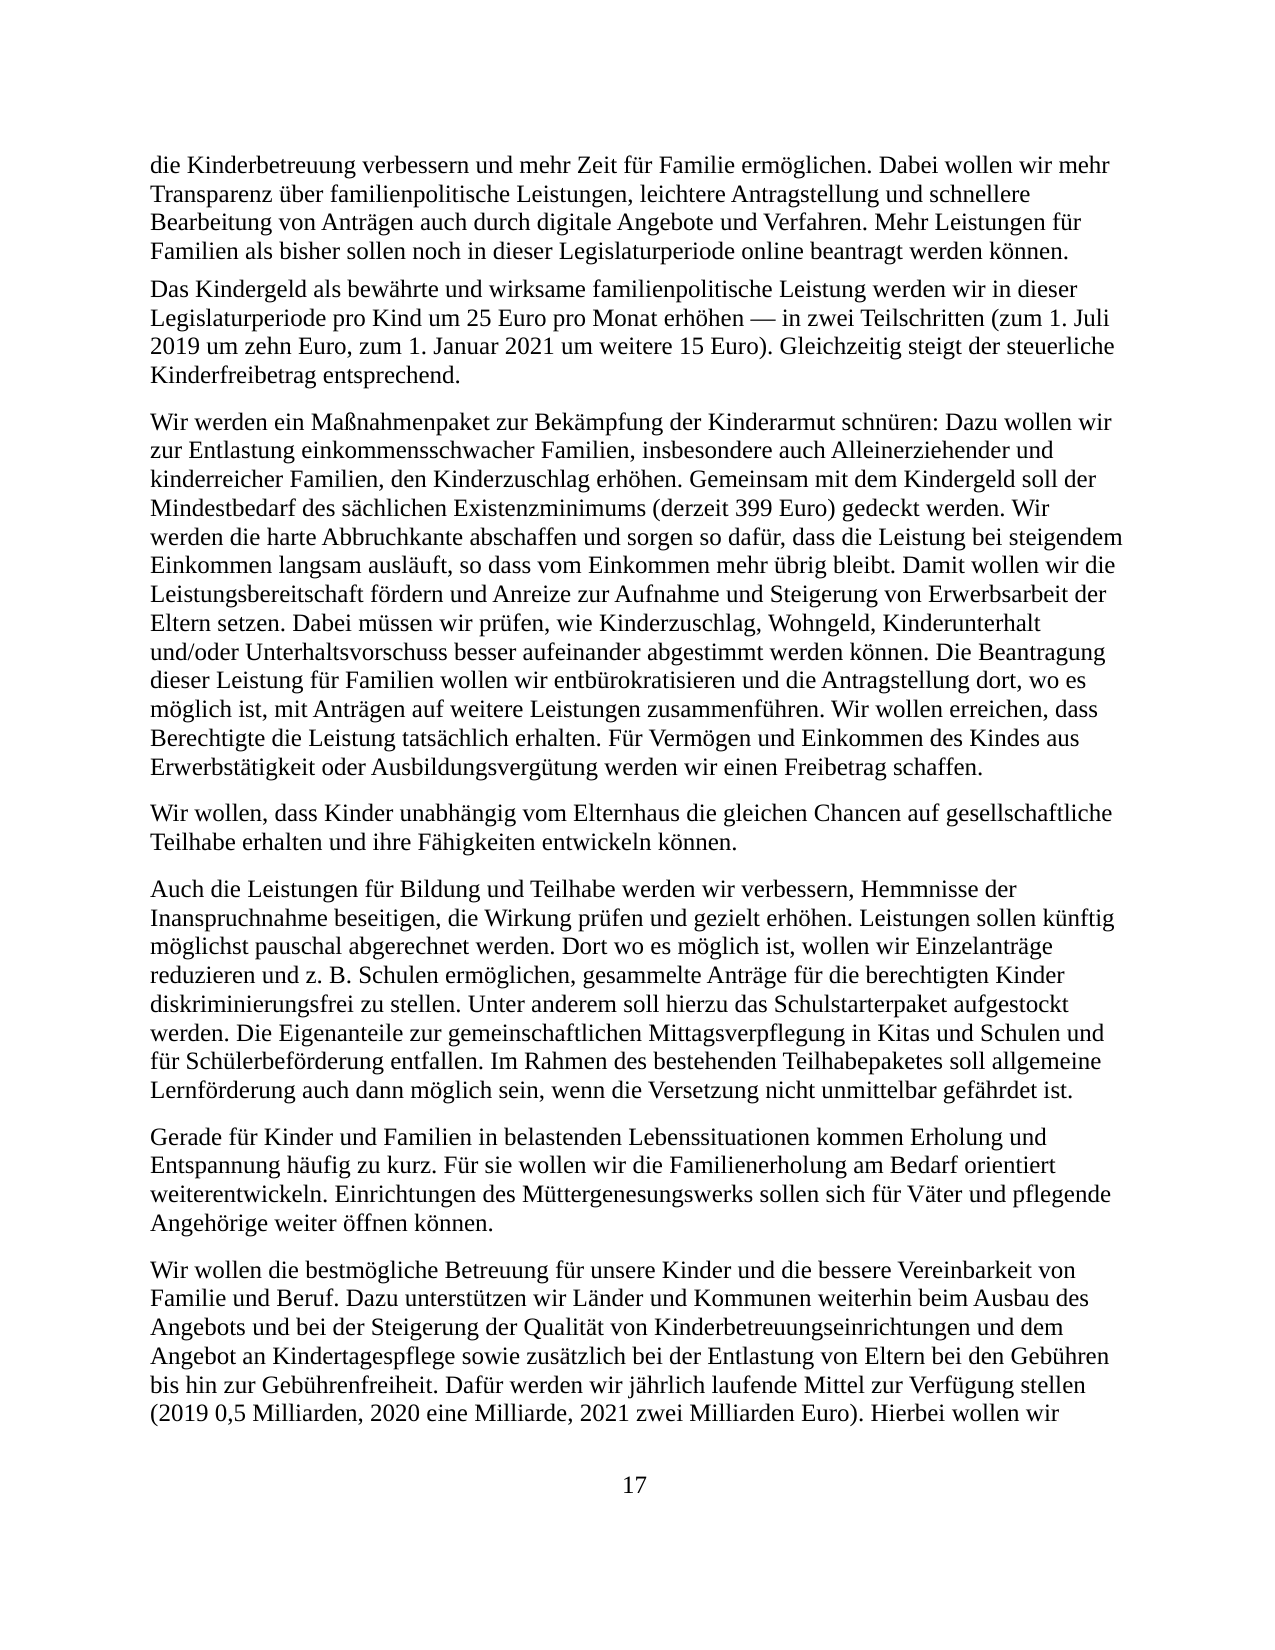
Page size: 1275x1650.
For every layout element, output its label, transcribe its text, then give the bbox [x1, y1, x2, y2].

text Wir wollen die bestmögliche Betreuung für unsere Kinder und die bessere Vereinbarkeit von Familie und Beruf. Dazu unterstützen wir Länder und Kommunen weiterhin beim Ausbau des Angebots und bei der Steigerung der Qualität von Kinderbetreuungseinrichtungen und dem Angebot an Kindertagespflege sowie zusätzlich bei der Entlastung von Eltern bei den Gebühren bis hin zur Gebührenfreiheit. Dafür werden wir jährlich laufende Mittel zur Verfügung stellen (2019 0,5 Milliarden, 2020 eine Milliarde, 2021 zwei Milliarden Euro). Hierbei wollen wir [150, 1255, 1125, 1427]
text Wir wollen, dass Kinder unabhängig vom Elternhaus die gleichen Chancen auf gesellschaftliche Teilhabe erhalten und ihre Fähigkeiten entwickeln können. [150, 798, 1125, 856]
text Auch die Leistungen für Bildung und Teilhabe werden wir verbessern, Hemmnisse der Inanspruchnahme beseitigen, die Wirkung prüfen und gezielt erhöhen. Leistungen sollen künftig möglichst pauschal abgerechnet werden. Dort wo es möglich ist, wollen wir Einzelanträge reduzieren und z. B. Schulen ermöglichen, gesammelte Anträge für die berechtigten Kinder diskriminierungsfrei zu stellen. Unter anderem soll hierzu das Schulstarterpaket aufgestockt werden. Die Eigenanteile zur gemeinschaftlichen Mittagsverpflegung in Kitas und Schulen und für Schülerbeförderung entfallen. Im Rahmen des bestehenden Teilhabepaketes soll allgemeine Lernförderung auch dann möglich sein, wenn die Versetzung nicht unmittelbar gefährdet ist. [150, 874, 1125, 1104]
text die Kinderbetreuung verbessern und mehr Zeit für Familie ermöglichen. Dabei wollen wir mehr Transparenz über familienpolitische Leistungen, leichtere Antragstellung und schnellere Bearbeitung von Anträgen auch durch digitale Angebote und Verfahren. Mehr Leistungen für Familien als bisher sollen noch in dieser Legislaturperiode online beantragt werden können. [150, 150, 1125, 265]
text Gerade für Kinder und Familien in belastenden Lebenssituationen kommen Erholung und Entspannung häufig zu kurz. Für sie wollen wir die Familienerholung am Bedarf orientiert weiterentwickeln. Einrichtungen des Müttergenesungswerks sollen sich für Väter und pflegende Angehörige weiter öffnen können. [150, 1122, 1125, 1237]
text Das Kindergeld als bewährte und wirksame familienpolitische Leistung werden wir in dieser Legislaturperiode pro Kind um 25 Euro pro Monat erhöhen — in zwei Teilschritten (zum 1. Juli 2019 um zehn Euro, zum 1. Januar 2021 um weitere 15 Euro). Gleichzeitig steigt der steuerliche Kinderfreibetrag entsprechend. [150, 274, 1125, 389]
text Wir werden ein Maßnahmenpaket zur Bekämpfung der Kinderarmut schnüren: Dazu wollen wir zur Entlastung einkommensschwacher Familien, insbesondere auch Alleinerziehender und kinderreicher Familien, den Kinderzuschlag erhöhen. Gemeinsam mit dem Kindergeld soll der Mindestbedarf des sächlichen Existenzminimums (derzeit 399 Euro) gedeckt werden. Wir werden die harte Abbruchkante abschaffen und sorgen so dafür, dass die Leistung bei steigendem Einkommen langsam ausläuft, so dass vom Einkommen mehr übrig bleibt. Damit wollen wir die Leistungsbereitschaft fördern und Anreize zur Aufnahme und Steigerung von Erwerbsarbeit der Eltern setzen. Dabei müssen wir prüfen, wie Kinderzuschlag, Wohngeld, Kinderunterhalt und/oder Unterhaltsvorschuss besser aufeinander abgestimmt werden können. Die Beantragung dieser Leistung für Familien wollen wir entbürokratisieren und die Antragstellung dort, wo es möglich ist, mit Anträgen auf weitere Leistungen zusammenführen. Wir wollen erreichen, dass Berechtigte die Leistung tatsächlich erhalten. Für Vermögen und Einkommen des Kindes aus Erwerbstätigkeit oder Ausbildungsvergütung werden wir einen Freibetrag schaffen. [150, 407, 1125, 781]
